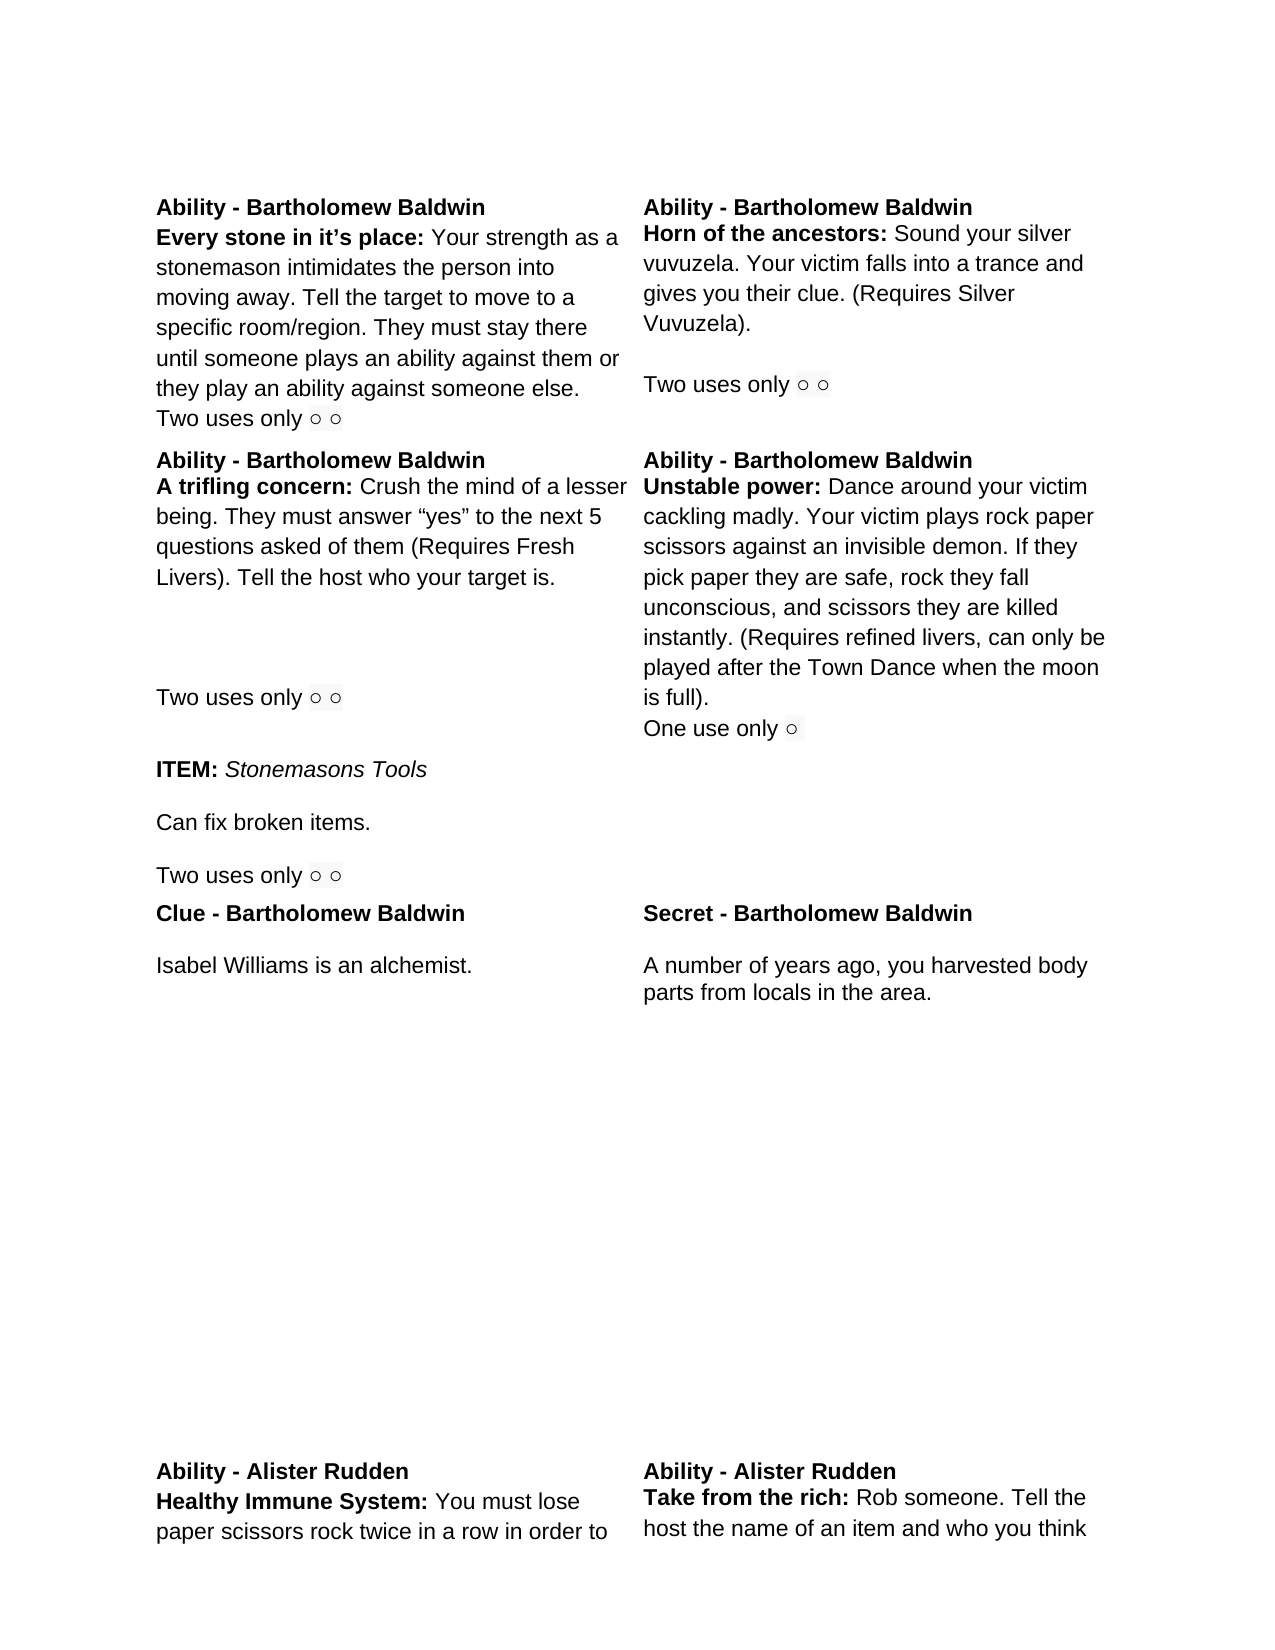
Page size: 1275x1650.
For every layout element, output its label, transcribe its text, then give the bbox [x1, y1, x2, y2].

table_header Ability - Alister Rudden Take from the rich: Rob someone. Tell the host the name of an item and who you think [638, 1452, 1125, 1550]
table_cell [638, 751, 1125, 894]
table_header Ability - Alister Rudden Healthy Immune System: You must lose paper scissors rock twice in a row in order to [150, 1452, 637, 1550]
table_cell ITEM: Stonemasons Tools Can fix broken items. Two uses only ○ ○ [150, 751, 637, 894]
table_header Ability - Bartholomew Baldwin Every stone in it’s place: Your strength as a stonemason intimidates the person into moving away. Tell the target to move to a specific room/region. They must stay there until someone plays an ability against them or they play an ability against someone else. Two uses only ○ ○ [150, 188, 637, 441]
table_cell Clue - Bartholomew Baldwin Isabel Williams is an alchemist. [150, 894, 637, 1037]
table_cell Ability - Bartholomew Baldwin A trifling concern: Crush the mind of a lesser being. They must answer “yes” to the next 5 questions asked of them (Requires Fresh Livers). Tell the host who your target is. Two uses only ○ ○ [150, 441, 637, 751]
table_header Ability - Bartholomew Baldwin Horn of the ancestors: Sound your silver vuvuzela. Your victim falls into a trance and gives you their clue. (Requires Silver Vuvuzela). Two uses only ○ ○ [638, 188, 1125, 441]
table_cell Secret - Bartholomew Baldwin A number of years ago, you harvested body parts from locals in the area. [638, 894, 1125, 1037]
table_cell Ability - Bartholomew Baldwin Unstable power: Dance around your victim cackling madly. Your victim plays rock paper scissors against an invisible demon. If they pick paper they are safe, rock they fall unconscious, and scissors they are killed instantly. (Requires refined livers, can only be played after the Town Dance when the moon is full). One use only ○ [638, 441, 1125, 751]
